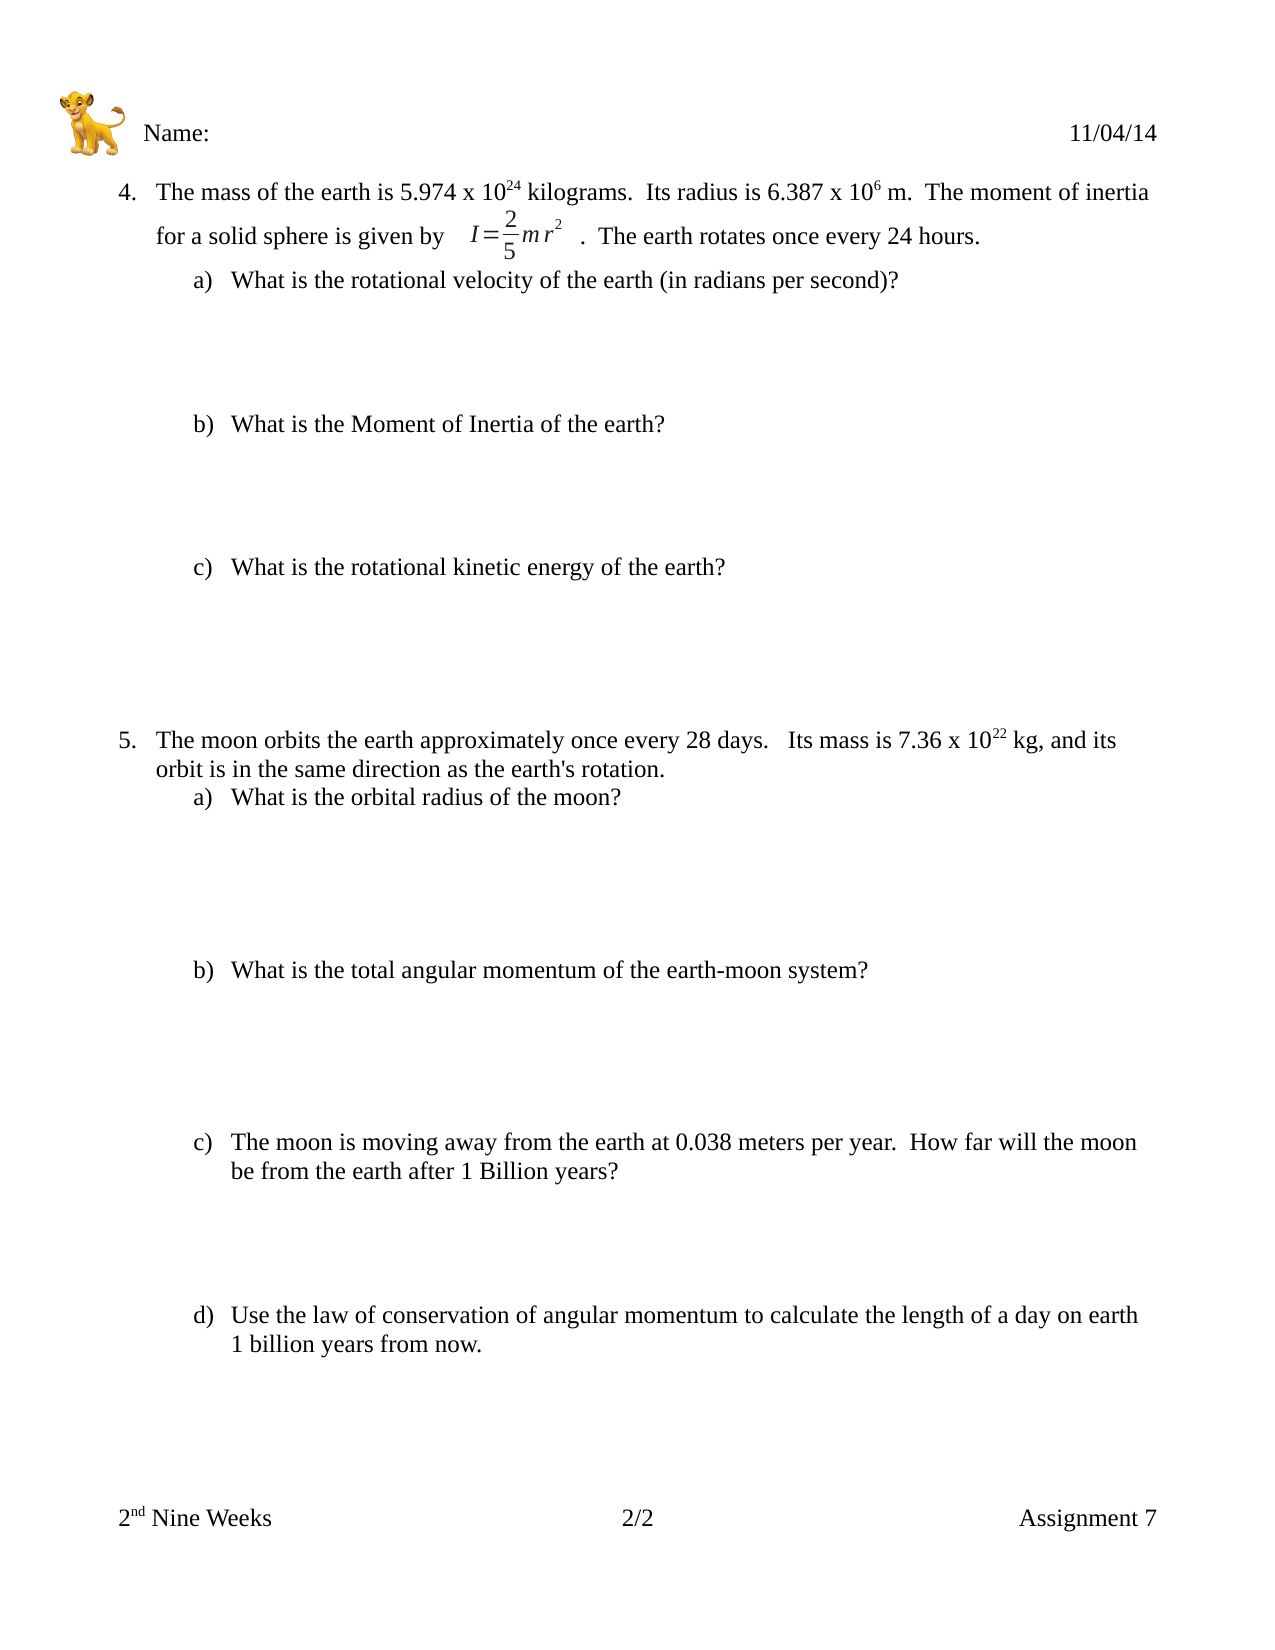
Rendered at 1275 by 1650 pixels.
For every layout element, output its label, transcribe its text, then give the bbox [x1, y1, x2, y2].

list The moon orbits the earth approximately once every 28 days. Its mass is 7.36 x 1022 kg, and its orbit is in the same direction as the earth's rotation. [118, 725, 1157, 782]
list What is the orbital radius of the moon? [193, 782, 1157, 811]
list The moon is moving away from the earth at 0.038 meters per year. How far will the moon be from the earth after 1 Billion years? [193, 1127, 1157, 1185]
list What is the Moment of Inertia of the earth? [193, 409, 1157, 437]
list What is the total angular momentum of the earth-moon system? [193, 955, 1157, 984]
list What is the rotational kinetic energy of the earth? [193, 552, 1157, 581]
picture [48, 81, 136, 156]
list What is the rotational velocity of the earth (in radians per second)? [193, 265, 1157, 294]
list Use the law of conservation of angular momentum to calculate the length of a day on earth 1 billion years from now. [193, 1300, 1157, 1357]
list The mass of the earth is 5.974 x 1024 kilograms. Its radius is 6.387 x 106 m. The moment of inertia for a solid sphere is given by . The earth rotates once every 24 hours. [118, 177, 1157, 265]
